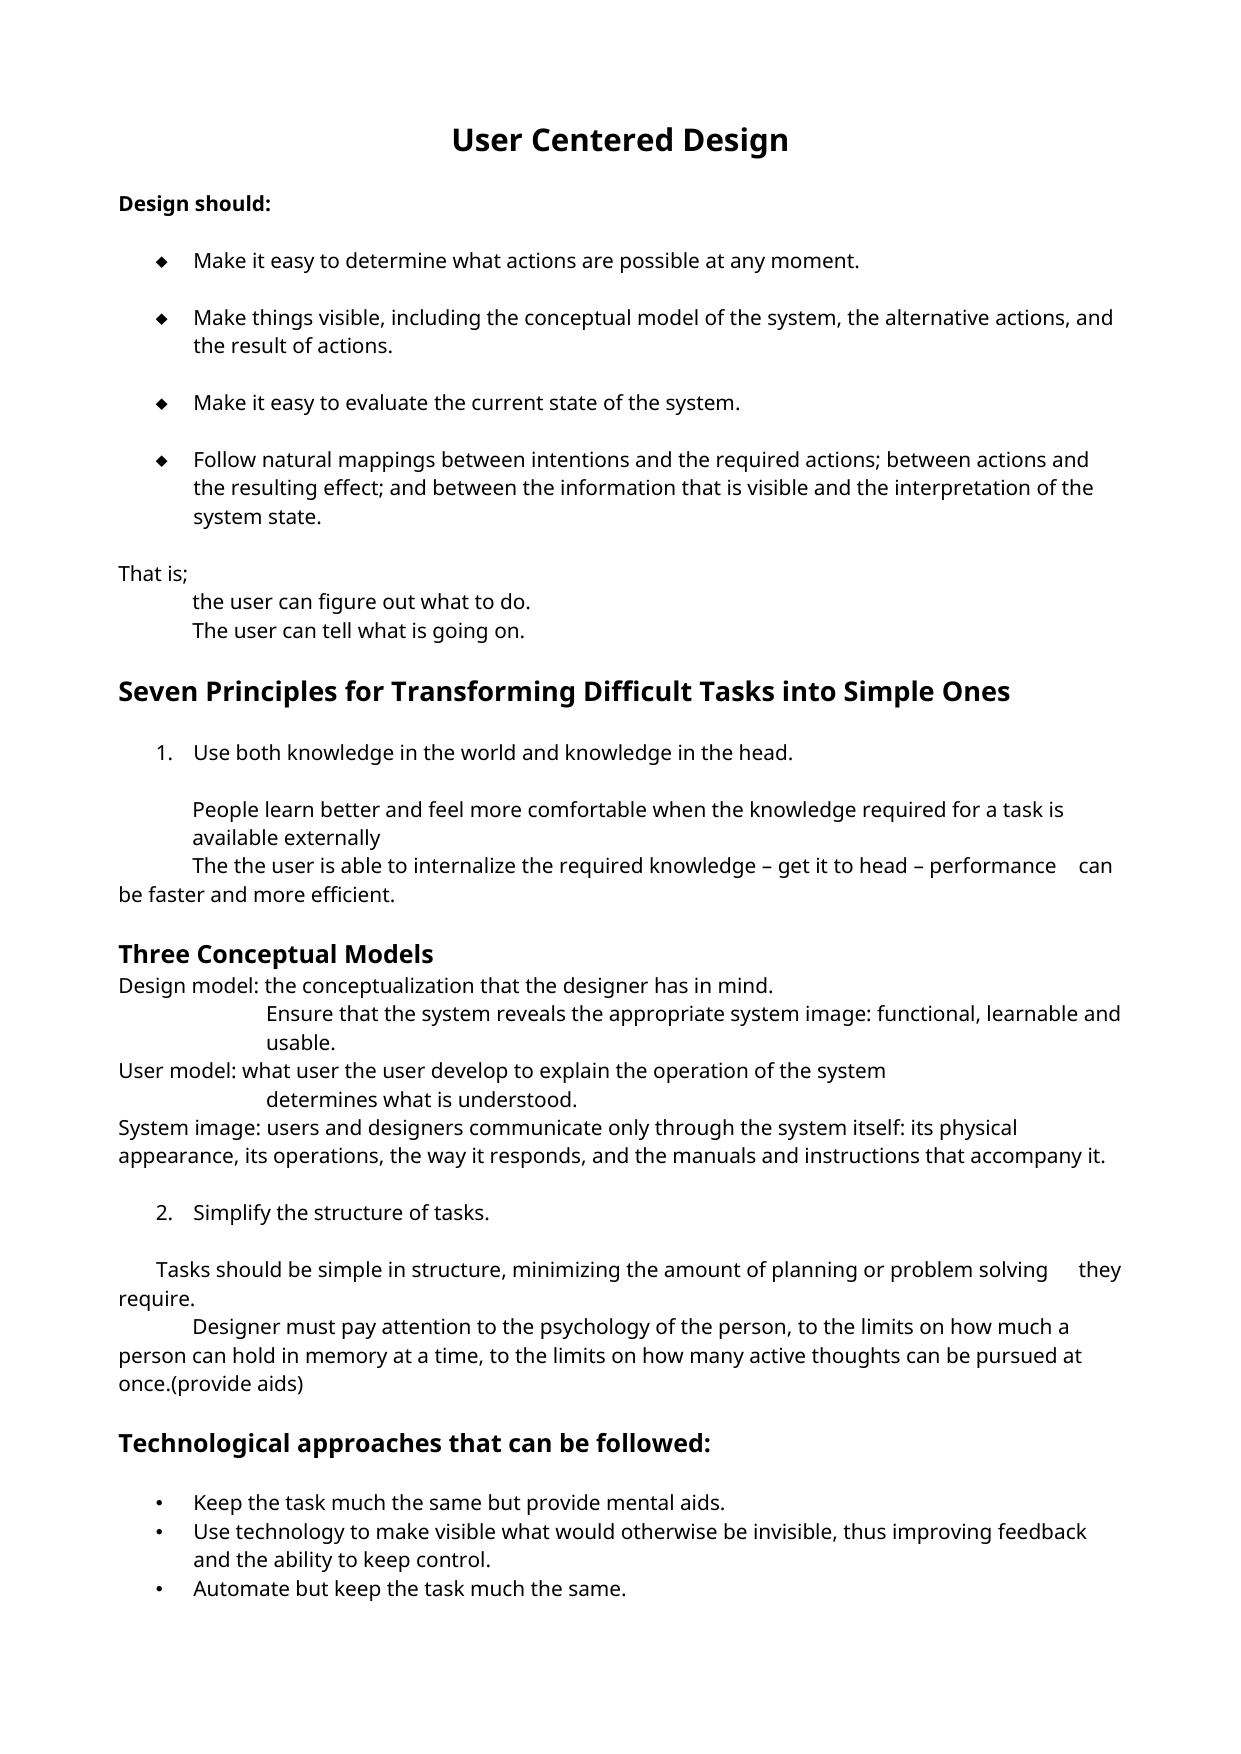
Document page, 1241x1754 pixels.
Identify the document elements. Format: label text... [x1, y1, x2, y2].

list Follow natural mappings between intentions and the required actions; between actions and the resulting effect; and between the information that is visible and the interpretation of the system state. [156, 445, 1122, 530]
text Tasks should be simple in structure, minimizing the amount of planning or problem solving they require. [118, 1255, 1122, 1312]
text The user can tell what is going on. [118, 616, 1122, 644]
text User model: what user the user develop to explain the operation of the system [118, 1056, 1122, 1085]
text Seven Principles for Transforming Difficult Tasks into Simple Ones [118, 673, 1122, 709]
text determines what is understood. [118, 1085, 1122, 1113]
text Design model: the conceptualization that the designer has in mind. [118, 971, 1122, 999]
text Designer must pay attention to the psychology of the person, to the limits on how much a person can hold in memory at a time, to the limits on how many active thoughts can be pursued at once.(provide aids) [118, 1312, 1122, 1398]
list Make things visible, including the conceptual model of the system, the alternative actions, and the result of actions. [156, 303, 1122, 360]
list Make it easy to determine what actions are possible at any moment. [156, 246, 1122, 274]
text Design should: [118, 189, 1122, 218]
text User Centered Design [118, 118, 1122, 161]
list Automate but keep the task much the same. [156, 1574, 1122, 1602]
list Use both knowledge in the world and knowledge in the head. [156, 738, 1122, 766]
text System image: users and designers communicate only through the system itself: its physical appearance, its operations, the way it responds, and the manuals and instructions that accompany it. [118, 1113, 1122, 1170]
list Make it easy to evaluate the current state of the system. [156, 388, 1122, 417]
list Keep the task much the same but provide mental aids. [156, 1488, 1122, 1517]
list Use technology to make visible what would otherwise be invisible, thus improving feedback and the ability to keep control. [156, 1517, 1122, 1574]
text Three Conceptual Models [118, 937, 1122, 971]
text the user can figure out what to do. [118, 587, 1122, 616]
list Simplify the structure of tasks. [156, 1198, 1122, 1227]
text That is; [118, 559, 1122, 587]
text Ensure that the system reveals the appropriate system image: functional, learnable and usable. [118, 999, 1122, 1056]
text People learn better and feel more comfortable when the knowledge required for a task is available externally [118, 795, 1122, 852]
text Technological approaches that can be followed: [118, 1426, 1122, 1460]
text The the user is able to internalize the required knowledge – get it to head – performance can be faster and more efficient. [118, 852, 1122, 908]
